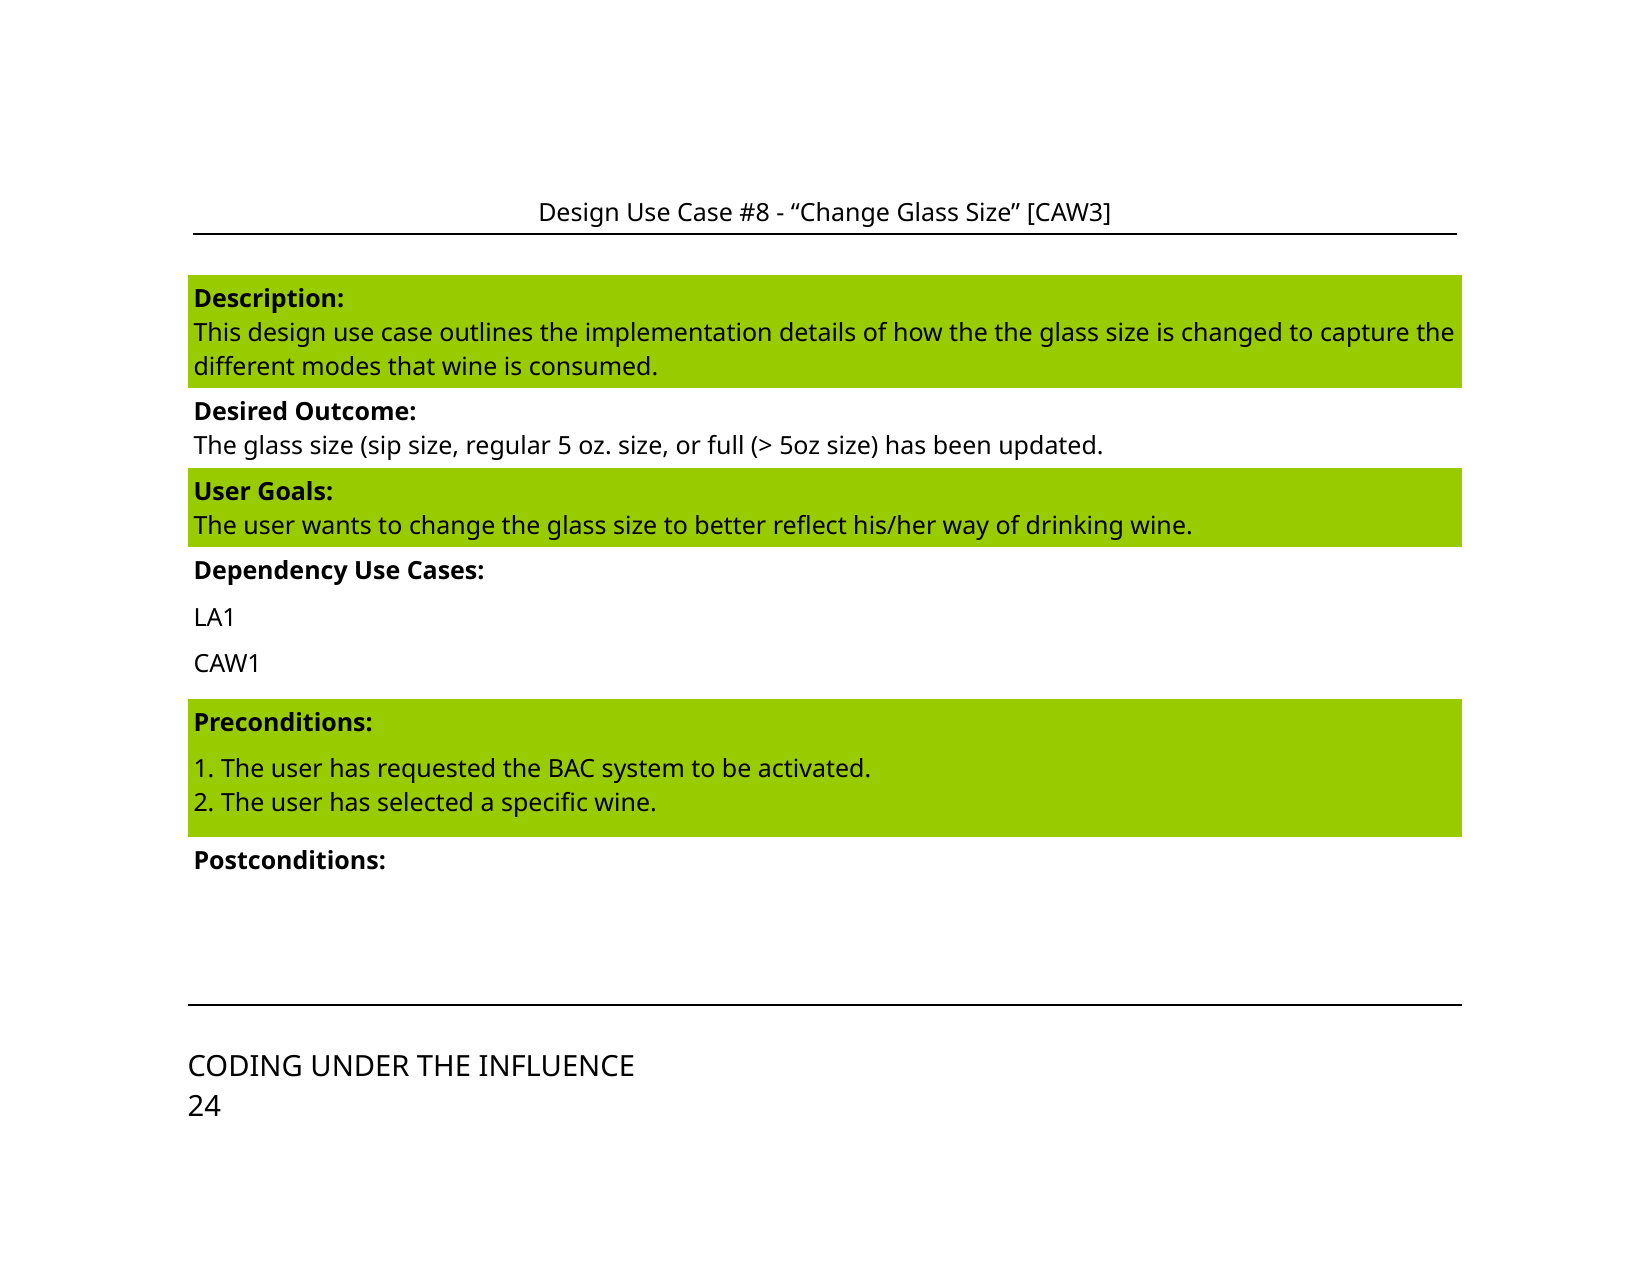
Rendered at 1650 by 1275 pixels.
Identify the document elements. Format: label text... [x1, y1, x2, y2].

table_header Design Use Case #8 - “Change Glass Size” [CAW3] [188, 184, 1462, 274]
table_cell User Goals: The user wants to change the glass size to better reflect his/her way of drinking wine. [188, 468, 1462, 547]
table_cell Postconditions: [188, 837, 1462, 895]
table_cell Preconditions: 1. The user has requested the BAC system to be activated. 2. The user has selected a specific wine. [188, 699, 1462, 837]
table_cell Desired Outcome: The glass size (sip size, regular 5 oz. size, or full (> 5oz size) has been updated. [188, 388, 1462, 468]
table_cell Description: This design use case outlines the implementation details of how the the glass size is changed to capture the different modes that wine is consumed. [188, 275, 1462, 388]
table_cell Dependency Use Cases: LA1 CAW1 [188, 547, 1462, 698]
